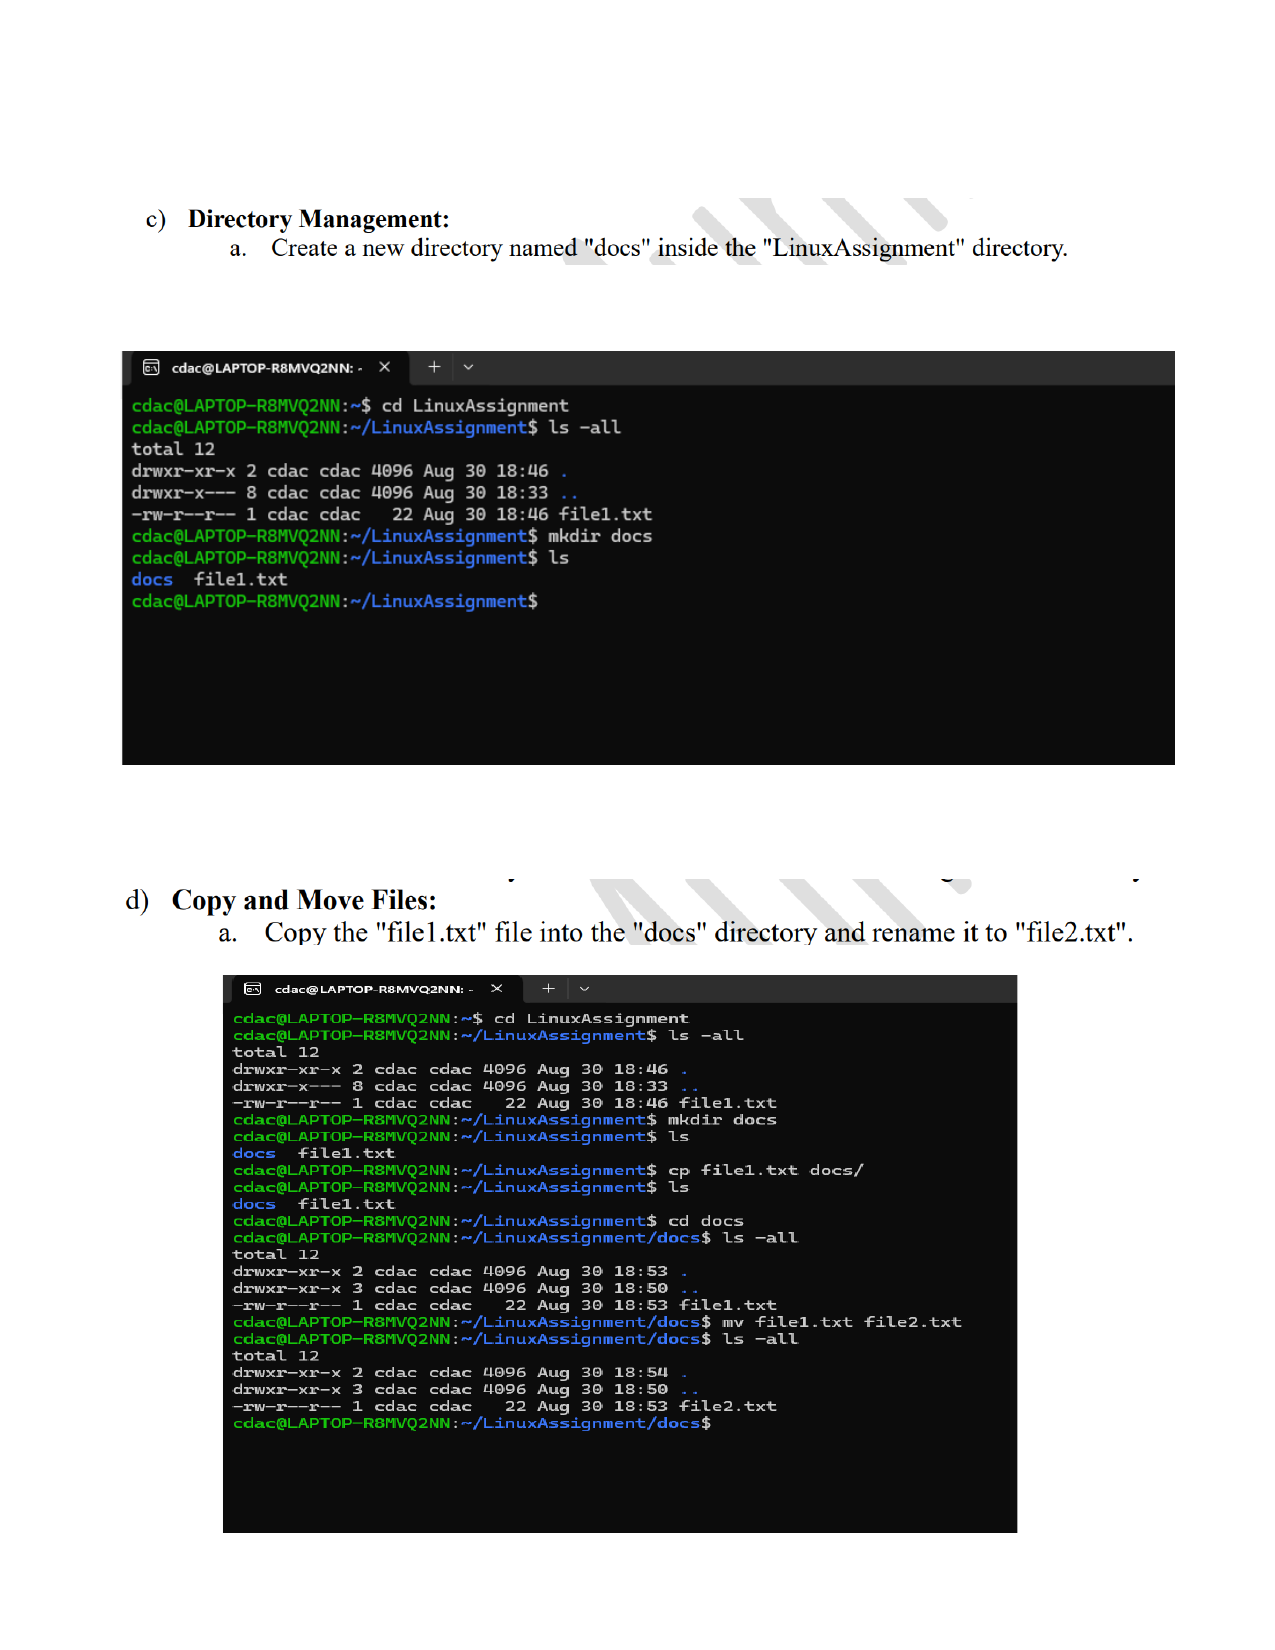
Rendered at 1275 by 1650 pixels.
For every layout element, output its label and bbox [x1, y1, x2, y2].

picture [222, 975, 1018, 1533]
picture [120, 351, 1175, 765]
picture [135, 198, 1129, 265]
picture [118, 879, 1157, 945]
